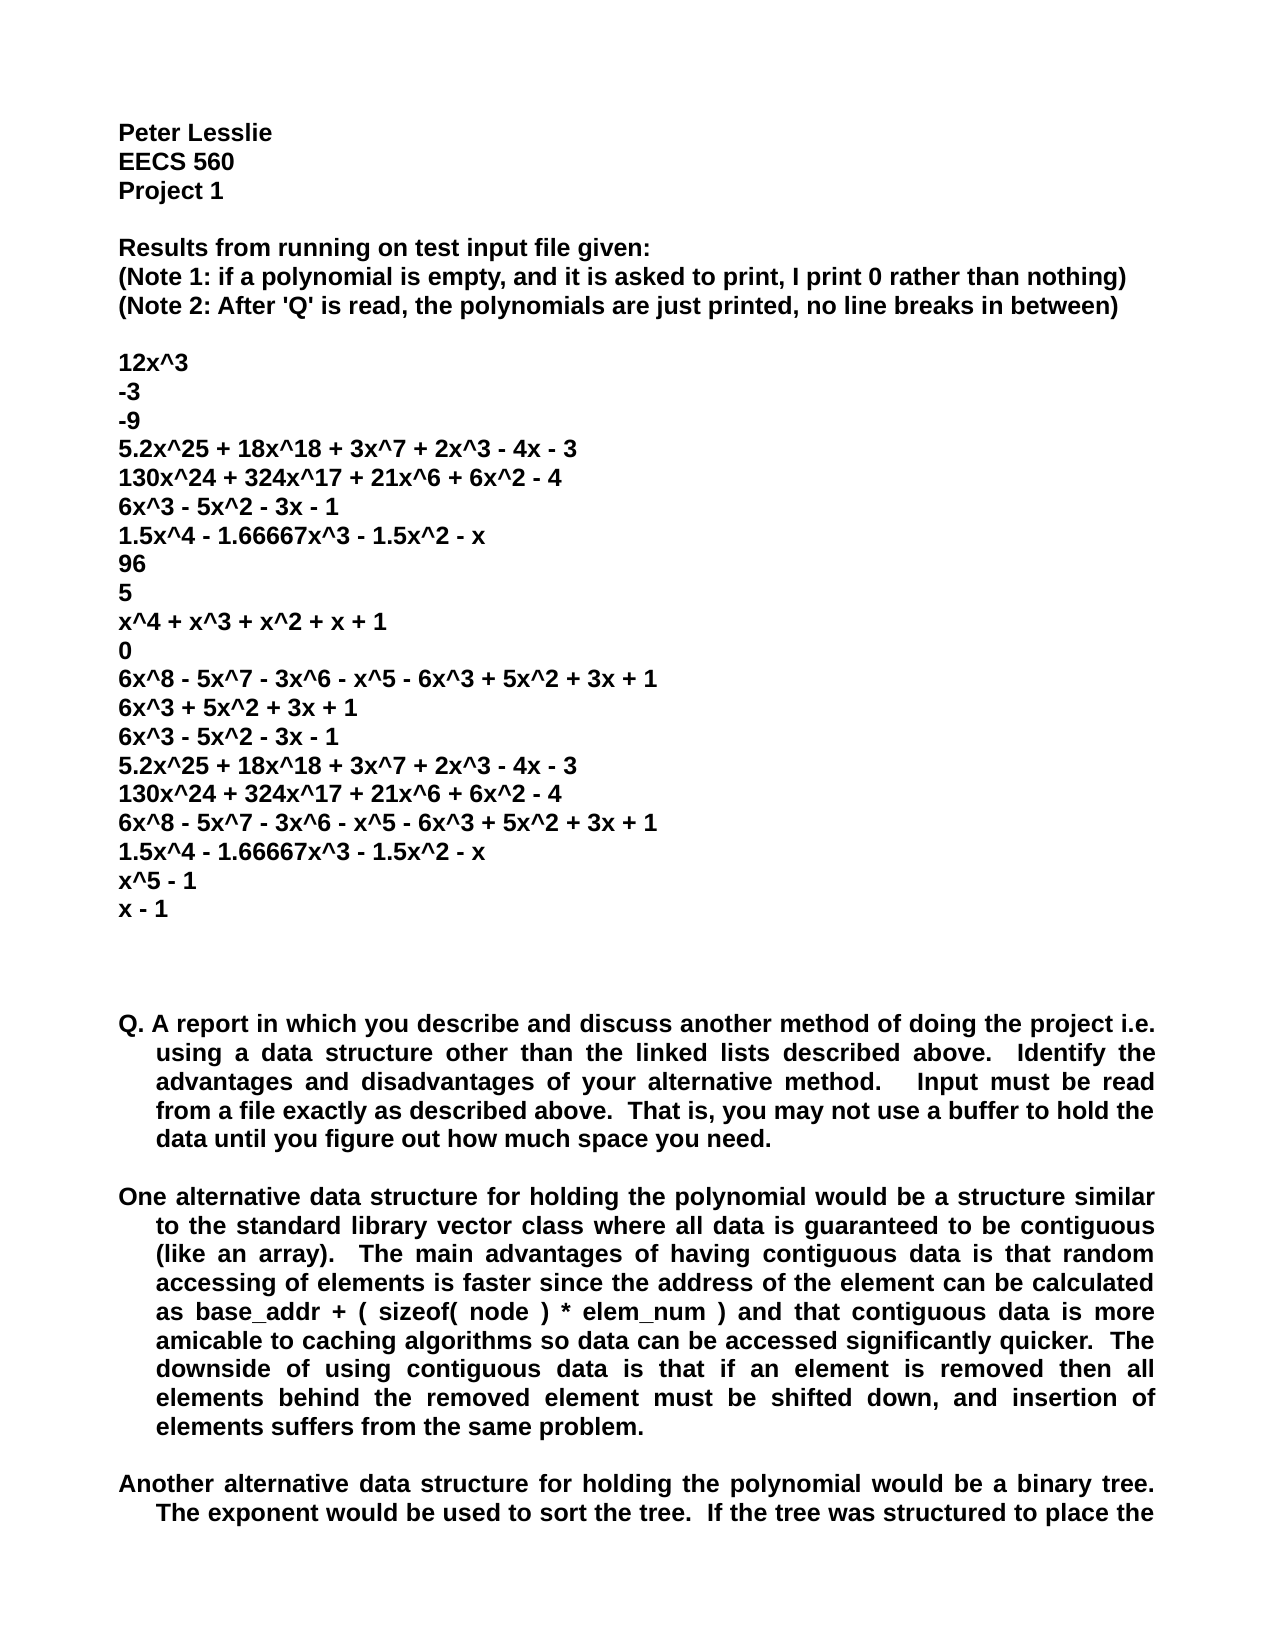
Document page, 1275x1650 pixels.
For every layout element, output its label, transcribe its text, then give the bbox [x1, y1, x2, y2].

text One alternative data structure for holding the polynomial would be a structure similar to the standard library vector class where all data is guaranteed to be contiguous (like an array). The main advantages of having contiguous data is that random accessing of elements is faster since the address of the element can be calculated as base_addr + ( sizeof( node ) * elem_num ) and that contiguous data is more amicable to caching algorithms so data can be accessed significantly quicker. The downside of using contiguous data is that if an element is removed then all elements behind the removed element must be shifted down, and insertion of elements suffers from the same problem. [118, 1182, 1157, 1441]
text 96 [118, 549, 1157, 578]
text Peter Lesslie [118, 118, 1157, 147]
text (Note 2: After 'Q' is read, the polynomials are just printed, no line breaks in between) [118, 291, 1157, 319]
text 5.2x^25 + 18x^18 + 3x^7 + 2x^3 - 4x - 3 [118, 751, 1157, 779]
text 6x^3 + 5x^2 + 3x + 1 [118, 693, 1157, 722]
text EECS 560 [118, 147, 1157, 176]
text (Note 1: if a polynomial is empty, and it is asked to print, I print 0 rather than nothing) [118, 262, 1157, 291]
text x - 1 [118, 894, 1157, 923]
text 5 [118, 578, 1157, 607]
text Q. A report in which you describe and discuss another method of doing the project i.e. using a data structure other than the linked lists described above. Identify the advantages and disadvantages of your alternative method. Input must be read from a file exactly as described above. That is, you may not use a buffer to hold the data until you figure out how much space you need. [118, 1009, 1157, 1153]
text 6x^8 - 5x^7 - 3x^6 - x^5 - 6x^3 + 5x^2 + 3x + 1 [118, 808, 1157, 837]
text 6x^8 - 5x^7 - 3x^6 - x^5 - 6x^3 + 5x^2 + 3x + 1 [118, 664, 1157, 693]
text 0 [118, 636, 1157, 664]
text 1.5x^4 - 1.66667x^3 - 1.5x^2 - x [118, 837, 1157, 866]
text -3 [118, 377, 1157, 406]
text x^5 - 1 [118, 866, 1157, 894]
text 130x^24 + 324x^17 + 21x^6 + 6x^2 - 4 [118, 779, 1157, 808]
text Another alternative data structure for holding the polynomial would be a binary tree. The exponent would be used to sort the tree. If the tree was structured to place the [118, 1469, 1157, 1527]
text 6x^3 - 5x^2 - 3x - 1 [118, 722, 1157, 751]
text 130x^24 + 324x^17 + 21x^6 + 6x^2 - 4 [118, 463, 1157, 492]
text Project 1 [118, 176, 1157, 204]
text 6x^3 - 5x^2 - 3x - 1 [118, 492, 1157, 521]
text 1.5x^4 - 1.66667x^3 - 1.5x^2 - x [118, 521, 1157, 549]
text x^4 + x^3 + x^2 + x + 1 [118, 607, 1157, 636]
text Results from running on test input file given: [118, 233, 1157, 262]
text 12x^3 [118, 348, 1157, 377]
text -9 [118, 406, 1157, 434]
text 5.2x^25 + 18x^18 + 3x^7 + 2x^3 - 4x - 3 [118, 434, 1157, 463]
